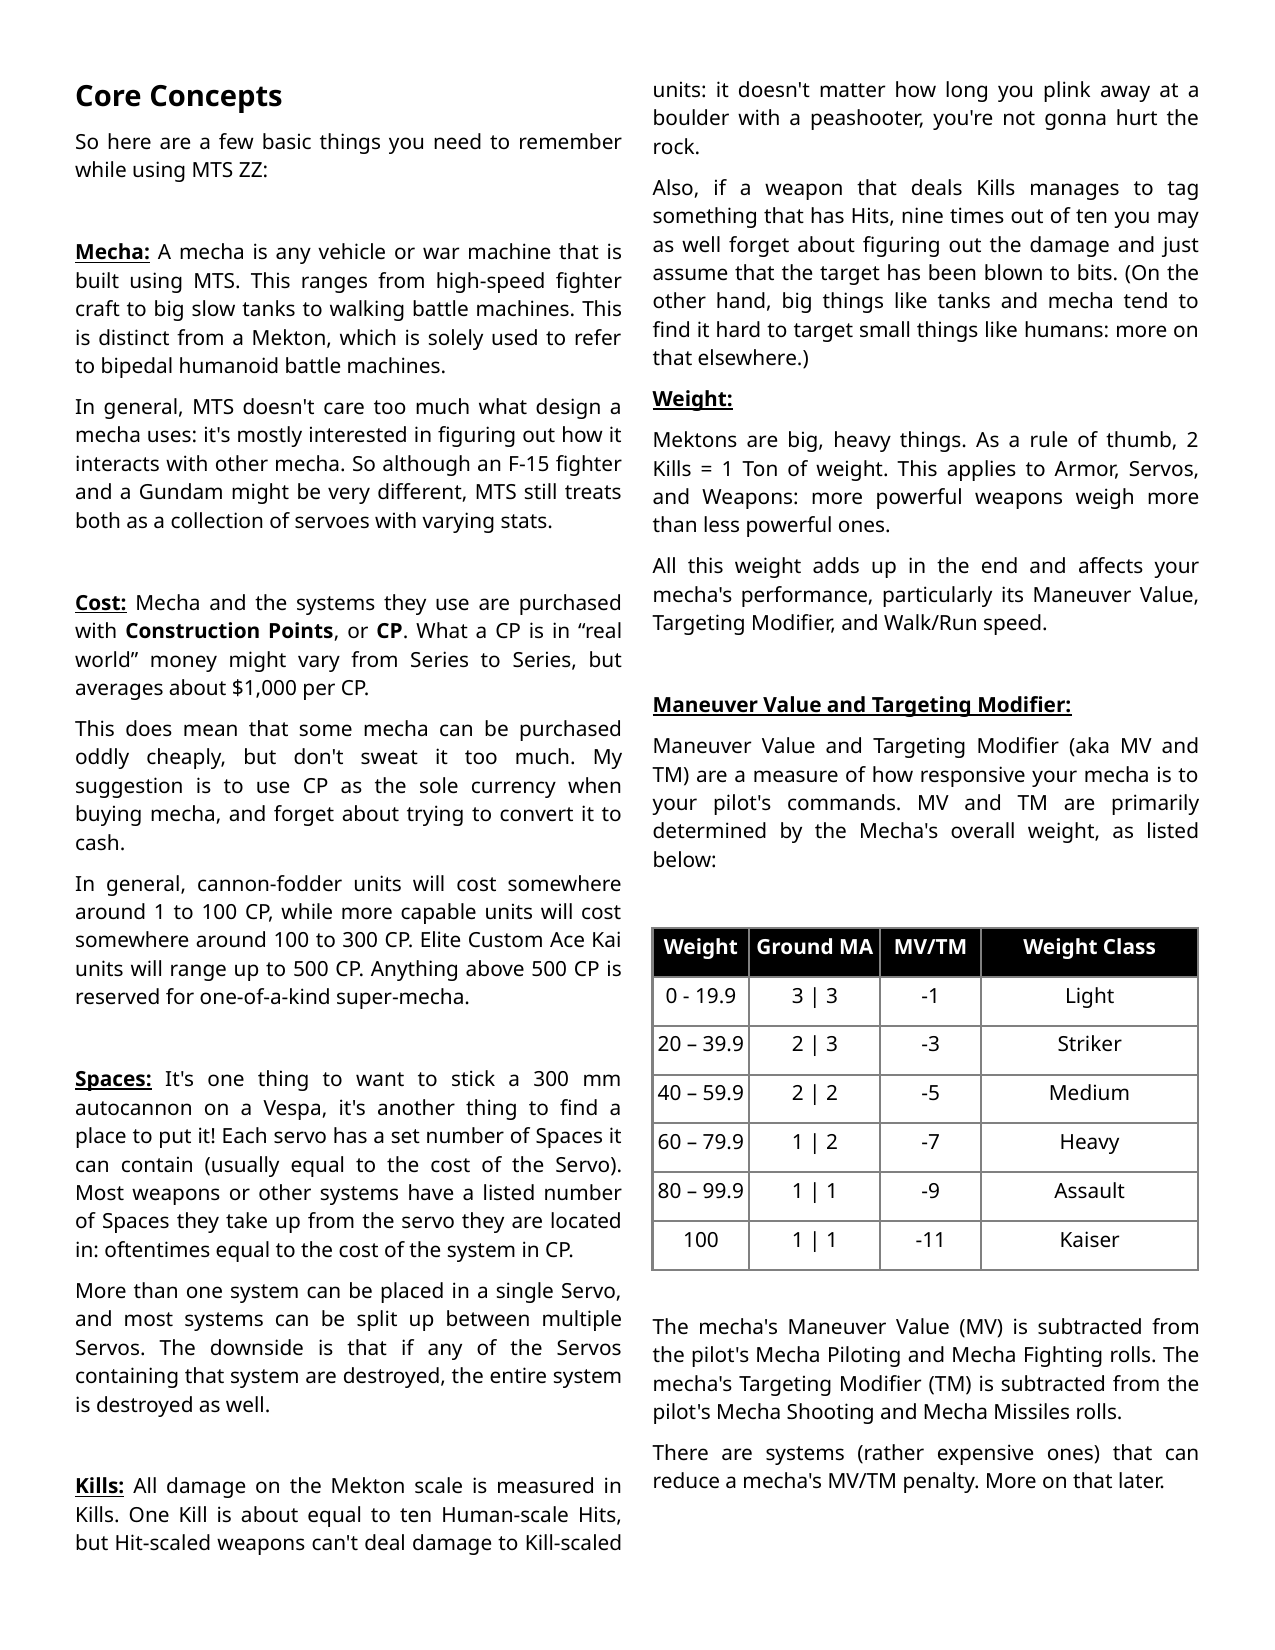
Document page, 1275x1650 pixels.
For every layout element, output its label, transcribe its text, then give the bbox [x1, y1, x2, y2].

table_header Ground MA [750, 929, 879, 976]
table_cell 1 | 1 [750, 1173, 879, 1220]
text units: it doesn't matter how long you plink away at a boulder with a peashooter, you're not gonna hurt the rock. [652, 75, 1200, 160]
text There are systems (rather expensive ones) that can reduce a mecha's MV/TM penalty. More on that later. [652, 1438, 1200, 1495]
table_cell 2 | 3 [750, 1027, 879, 1073]
table_cell -7 [881, 1124, 980, 1171]
table_cell -5 [881, 1076, 980, 1122]
table_cell -3 [881, 1027, 980, 1073]
table_cell 100 [654, 1222, 748, 1269]
table_cell 60 – 79.9 [654, 1124, 748, 1171]
text So here are a few basic things you need to remember while using MTS ZZ: [75, 127, 622, 184]
text Mecha: A mecha is any vehicle or war machine that is built using MTS. This ranges from high-speed fighter craft to big slow tanks to walking battle machines. This is distinct from a Mekton, which is solely used to refer to bipedal humanoid battle machines. [75, 237, 622, 380]
table_cell -1 [881, 978, 980, 1024]
table_cell 1 | 2 [750, 1124, 879, 1171]
table_cell Medium [982, 1076, 1197, 1122]
table_cell 80 – 99.9 [654, 1173, 748, 1220]
subtitle Core Concepts [75, 75, 622, 115]
table_header Weight Class [982, 929, 1197, 976]
text Mektons are big, heavy things. As a rule of thumb, 2 Kills = 1 Ton of weight. This applies to Armor, Servos, and Weapons: more powerful weapons weigh more than less powerful ones. [652, 425, 1200, 539]
text Maneuver Value and Targeting Modifier (aka MV and TM) are a measure of how responsive your mecha is to your pilot's commands. MV and TM are primarily determined by the Mecha's overall weight, as listed below: [652, 731, 1200, 873]
table_cell Assault [982, 1173, 1197, 1220]
text Cost: Mecha and the systems they use are purchased with Construction Points, or CP. What a CP is in “real world” money might vary from Series to Series, but averages about $1,000 per CP. [75, 588, 622, 702]
table_cell 3 | 3 [750, 978, 879, 1024]
text All this weight adds up in the end and affects your mecha's performance, particularly its Maneuver Value, Targeting Modifier, and Walk/Run speed. [652, 552, 1200, 637]
table_header MV/TM [881, 929, 980, 976]
table_cell 2 | 2 [750, 1076, 879, 1122]
text This does mean that some mecha can be purchased oddly cheaply, but don't sweat it too much. My suggestion is to use CP as the sole currency when buying mecha, and forget about trying to convert it to cash. [75, 714, 622, 856]
text Maneuver Value and Targeting Modifier: [652, 690, 1200, 719]
text Spaces: It's one thing to want to stick a 300 mm autocannon on a Vespa, it's another thing to find a place to put it! Each servo has a set number of Spaces it can contain (usually equal to the cost of the Servo). Most weapons or other systems have a listed number of Spaces they take up from the servo they are located in: oftentimes equal to the cost of the system in CP. [75, 1064, 622, 1263]
text Weight: [652, 384, 1200, 413]
text More than one system can be placed in a single Servo, and most systems can be split up between multiple Servos. The downside is that if any of the Servos containing that system are destroyed, the entire system is destroyed as well. [75, 1276, 622, 1418]
text In general, MTS doesn't care too much what design a mecha uses: it's mostly interested in figuring out how it interacts with other mecha. So although an F-15 fighter and a Gundam might be very different, MTS still treats both as a collection of servoes with varying stats. [75, 392, 622, 534]
table_cell Kaiser [982, 1222, 1197, 1269]
table_cell Light [982, 978, 1197, 1024]
table_cell Heavy [982, 1124, 1197, 1171]
table_cell 40 – 59.9 [654, 1076, 748, 1122]
table_cell -11 [881, 1222, 980, 1269]
table_header Weight [654, 929, 748, 976]
table_cell Striker [982, 1027, 1197, 1073]
table_cell 0 - 19.9 [654, 978, 748, 1024]
text Kills: All damage on the Mekton scale is measured in Kills. One Kill is about equal to ten Human-scale Hits, but Hit-scaled weapons can't deal damage to Kill-scaled [75, 1472, 622, 1557]
table_cell 1 | 1 [750, 1222, 879, 1269]
text In general, cannon-fodder units will cost somewhere around 1 to 100 CP, while more capable units will cost somewhere around 100 to 300 CP. Elite Custom Ace Kai units will range up to 500 CP. Anything above 500 CP is reserved for one-of-a-kind super-mecha. [75, 869, 622, 1011]
table_cell 20 – 39.9 [654, 1027, 748, 1073]
table_cell -9 [881, 1173, 980, 1220]
text The mecha's Maneuver Value (MV) is subtracted from the pilot's Mecha Piloting and Mecha Fighting rolls. The mecha's Targeting Modifier (TM) is subtracted from the pilot's Mecha Shooting and Mecha Missiles rolls. [652, 1312, 1200, 1426]
text Also, if a weapon that deals Kills manages to tag something that has Hits, nine times out of ten you may as well forget about figuring out the damage and just assume that the target has been blown to bits. (On the other hand, big things like tanks and mecha tend to find it hard to target small things like humans: more on that elsewhere.) [652, 173, 1200, 372]
